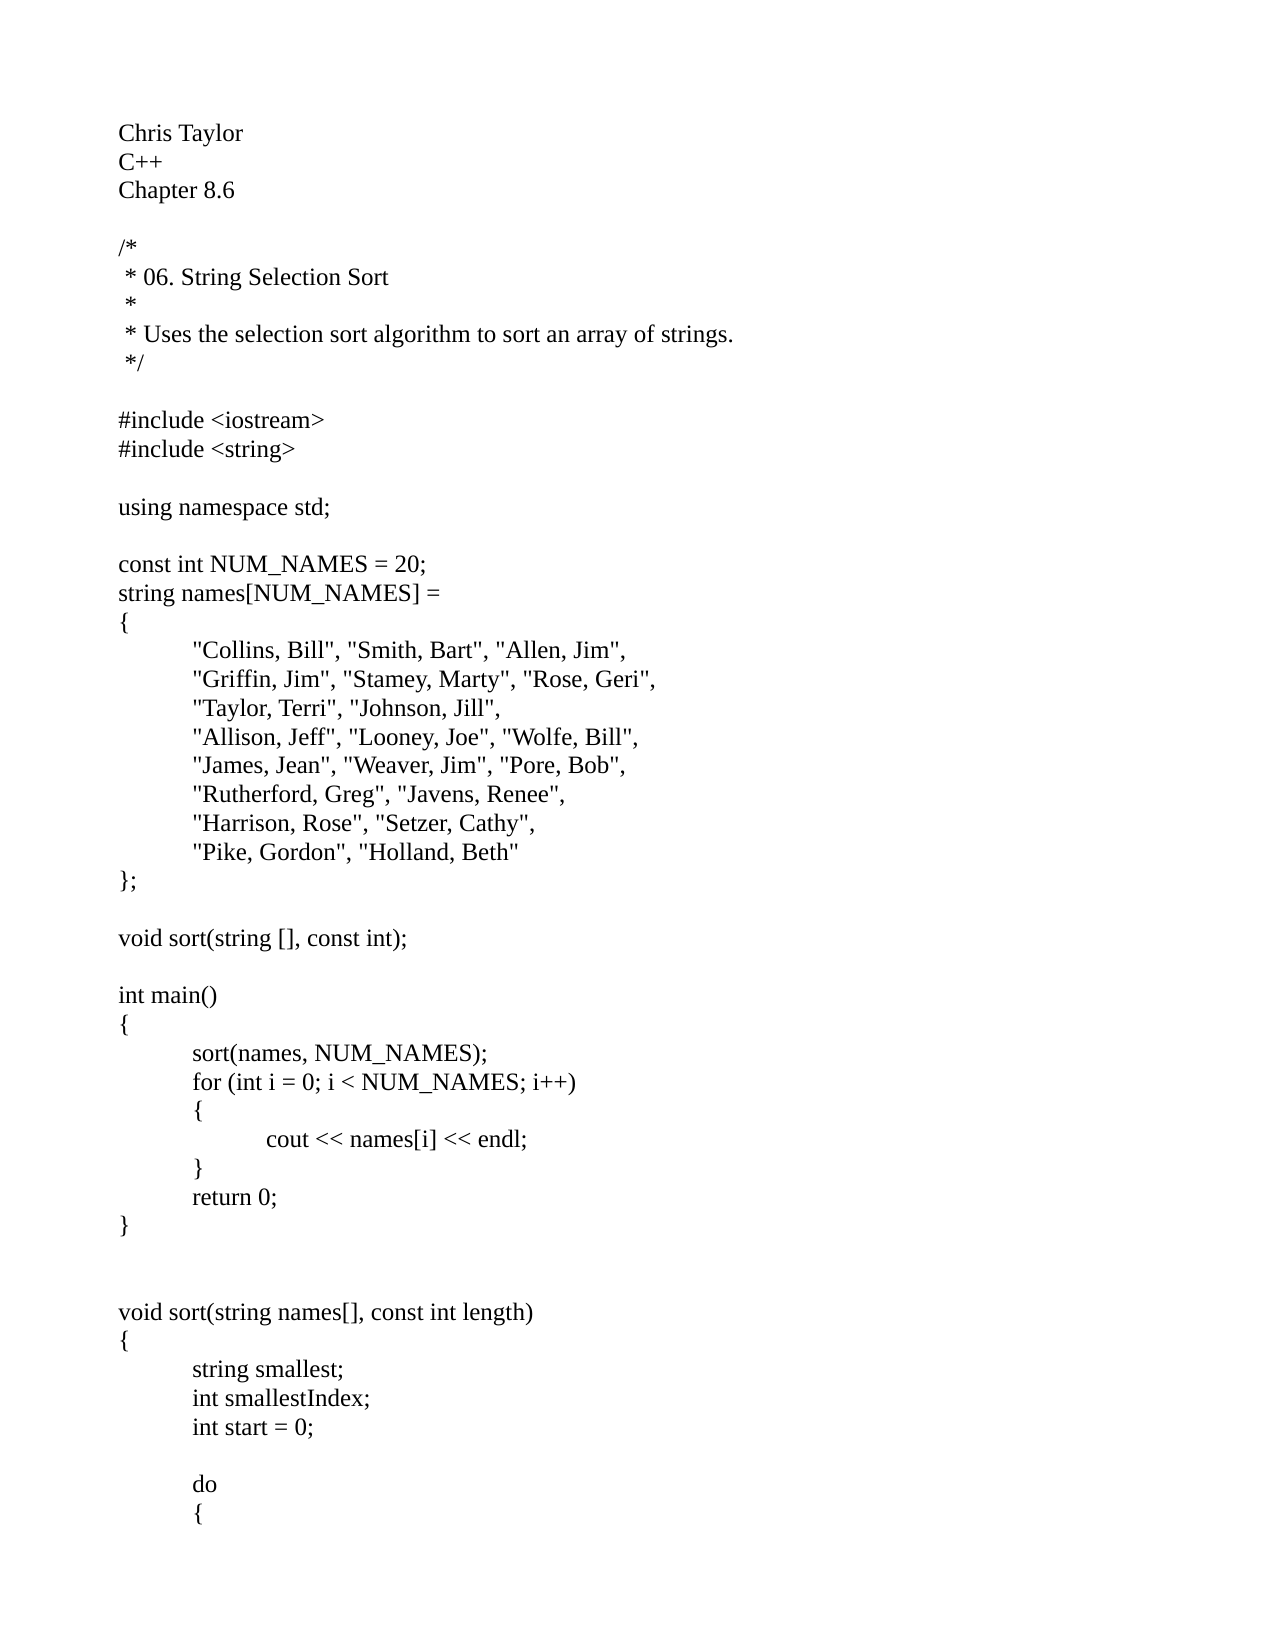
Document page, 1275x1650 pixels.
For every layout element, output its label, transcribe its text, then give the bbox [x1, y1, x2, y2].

text string smallest; [118, 1354, 1157, 1383]
text { [118, 1096, 1157, 1124]
text "Allison, Jeff", "Looney, Joe", "Wolfe, Bill", [118, 722, 1157, 751]
text "Griffin, Jim", "Stamey, Marty", "Rose, Geri", [118, 664, 1157, 693]
text return 0; [118, 1182, 1157, 1211]
text string names[NUM_NAMES] = [118, 578, 1157, 607]
text for (int i = 0; i < NUM_NAMES; i++) [118, 1067, 1157, 1096]
text }; [118, 866, 1157, 894]
text "Rutherford, Greg", "Javens, Renee", [118, 779, 1157, 808]
text } [118, 1153, 1157, 1182]
text do [118, 1469, 1157, 1498]
text int main() [118, 981, 1157, 1009]
text /* [118, 233, 1157, 262]
text #include <string> [118, 434, 1157, 463]
text "Taylor, Terri", "Johnson, Jill", [118, 693, 1157, 722]
text } [118, 1211, 1157, 1239]
text void sort(string names[], const int length) [118, 1297, 1157, 1326]
text Chapter 8.6 [118, 176, 1157, 204]
text { [118, 1009, 1157, 1038]
text "Harrison, Rose", "Setzer, Cathy", [118, 808, 1157, 837]
text * Uses the selection sort algorithm to sort an array of strings. [118, 319, 1157, 348]
text { [118, 607, 1157, 636]
text */ [118, 348, 1157, 377]
text void sort(string [], const int); [118, 923, 1157, 952]
text Chris Taylor [118, 118, 1157, 147]
text * [118, 291, 1157, 319]
text const int NUM_NAMES = 20; [118, 549, 1157, 578]
text "Pike, Gordon", "Holland, Beth" [118, 837, 1157, 866]
text { [118, 1498, 1157, 1527]
text using namespace std; [118, 492, 1157, 521]
text sort(names, NUM_NAMES); [118, 1038, 1157, 1067]
text int start = 0; [118, 1412, 1157, 1441]
text cout << names[i] << endl; [118, 1124, 1157, 1153]
text #include <iostream> [118, 406, 1157, 434]
text C++ [118, 147, 1157, 176]
text * 06. String Selection Sort [118, 262, 1157, 291]
text "Collins, Bill", "Smith, Bart", "Allen, Jim", [118, 636, 1157, 664]
text int smallestIndex; [118, 1383, 1157, 1412]
text "James, Jean", "Weaver, Jim", "Pore, Bob", [118, 751, 1157, 779]
text { [118, 1326, 1157, 1354]
